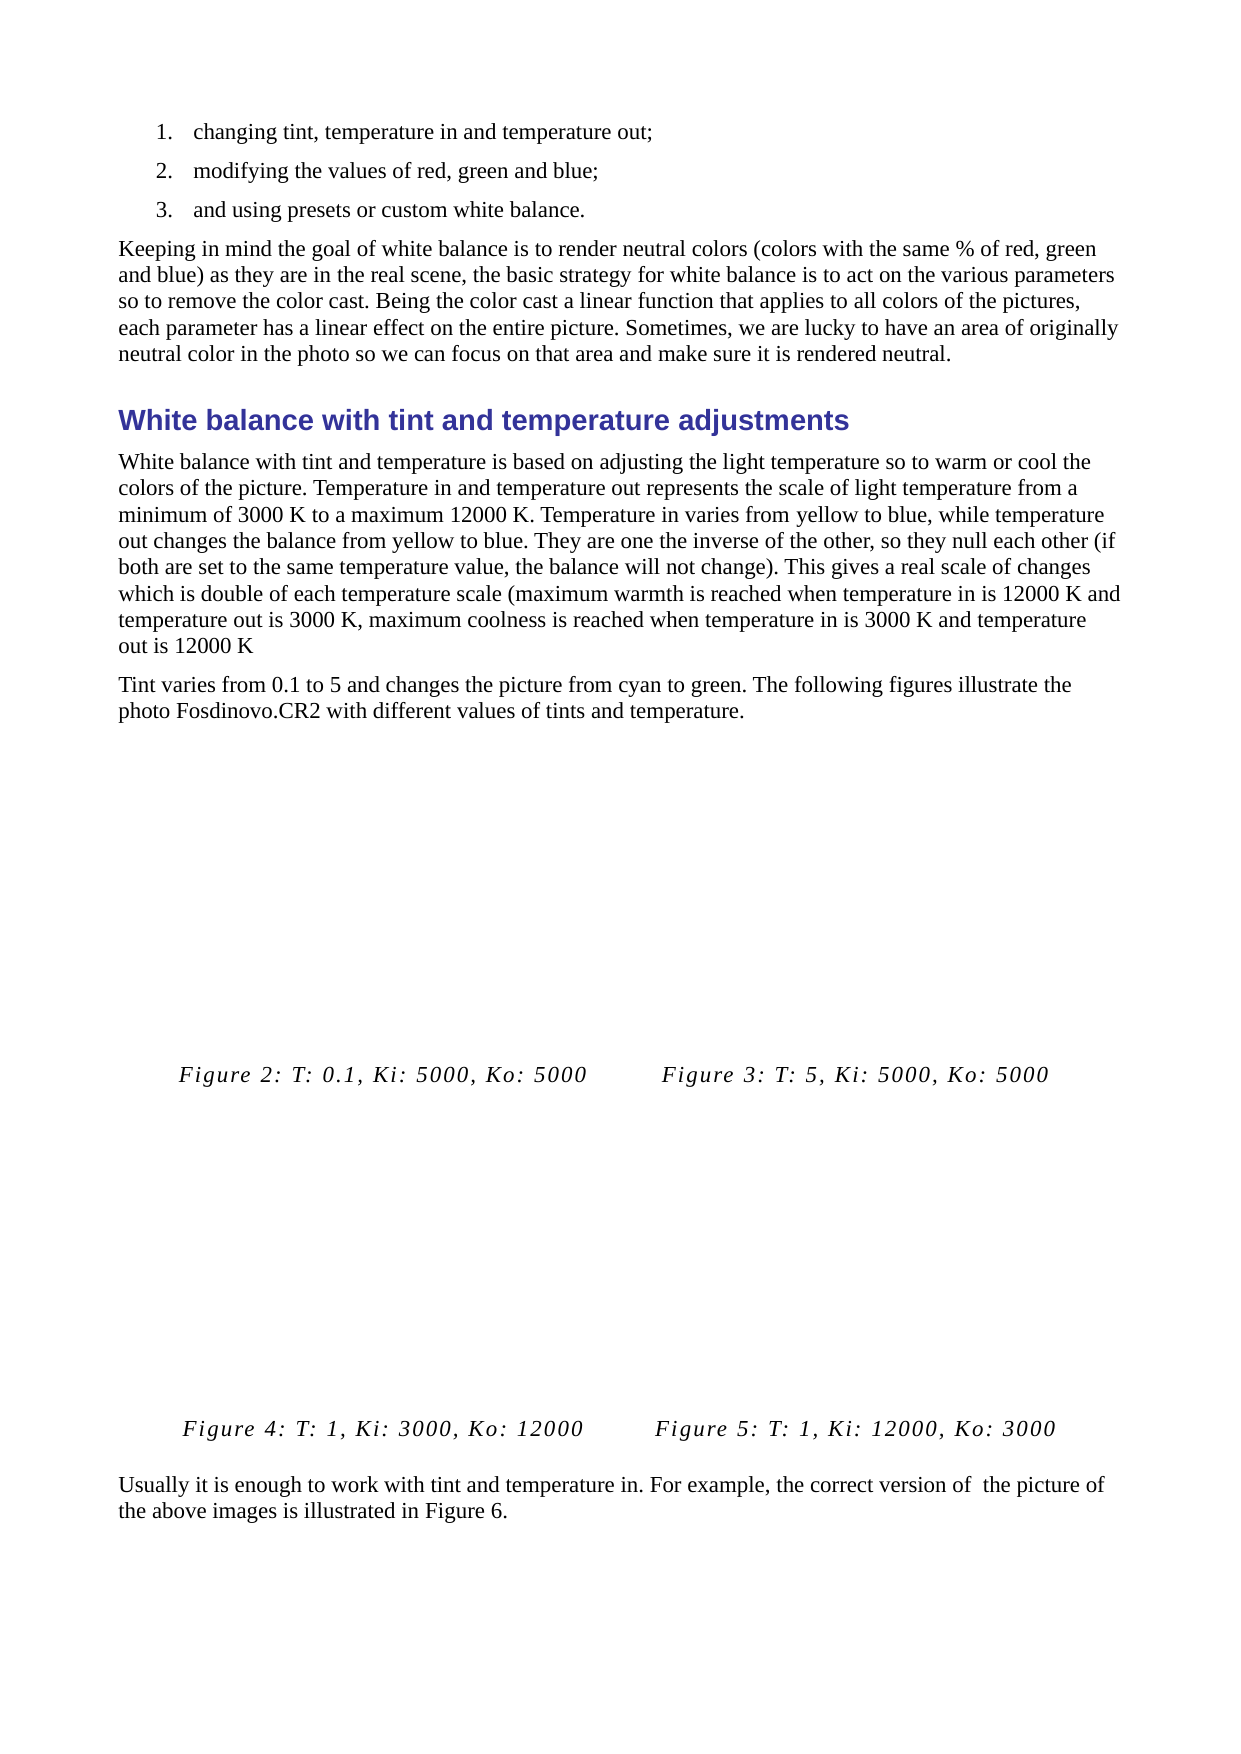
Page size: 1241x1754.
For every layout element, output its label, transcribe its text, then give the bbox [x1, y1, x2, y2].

text Usually it is enough to work with tint and temperature in. For example, the correct version of the picture of the above images is illustrated in Figure 6. [118, 736, 1122, 1524]
text Figure 3: T: 5, Ki: 5000, Ko: 5000 [650, 748, 1063, 1087]
text Figure 4: T: 1, Ki: 3000, Ko: 12000 [177, 1103, 590, 1442]
subtitle White balance with tint and temperature adjustments [118, 403, 1122, 436]
text Tint varies from 0.1 to 5 and changes the picture from cyan to green. The following figures illustrate the photo Fosdinovo.CR2 with different values of tints and temperature. [118, 671, 1122, 724]
list changing tint, temperature in and temperature out; [156, 118, 1122, 144]
text White balance with tint and temperature is based on adjusting the light temperature so to warm or cool the colors of the picture. Temperature in and temperature out represents the scale of light temperature from a minimum of 3000 K to a maximum 12000 K. Temperature in varies from yellow to blue, while temperature out changes the balance from yellow to blue. They are one the inverse of the other, so they null each other (if both are set to the same temperature value, the balance will not change). This gives a real scale of changes which is double of each temperature scale (maximum warmth is reached when temperature in is 12000 K and temperature out is 3000 K, maximum coolness is reached when temperature in is 3000 K and temperature out is 12000 K [118, 448, 1122, 659]
list modifying the values of red, green and blue; [156, 157, 1122, 183]
list and using presets or custom white balance. [156, 196, 1122, 222]
text Keeping in mind the goal of white balance is to render neutral colors (colors with the same % of red, green and blue) as they are in the real scene, the basic strategy for white balance is to act on the various parameters so to remove the color cast. Being the color cast a linear function that applies to all colors of the pictures, each parameter has a linear effect on the entire picture. Sometimes, we are lucky to have an area of originally neutral color in the photo so we can focus on that area and make sure it is rendered neutral. [118, 235, 1122, 366]
text Figure 2: T: 0.1, Ki: 5000, Ko: 5000 [177, 748, 590, 1087]
text Figure 5: T: 1, Ki: 12000, Ko: 3000 [650, 1103, 1063, 1442]
